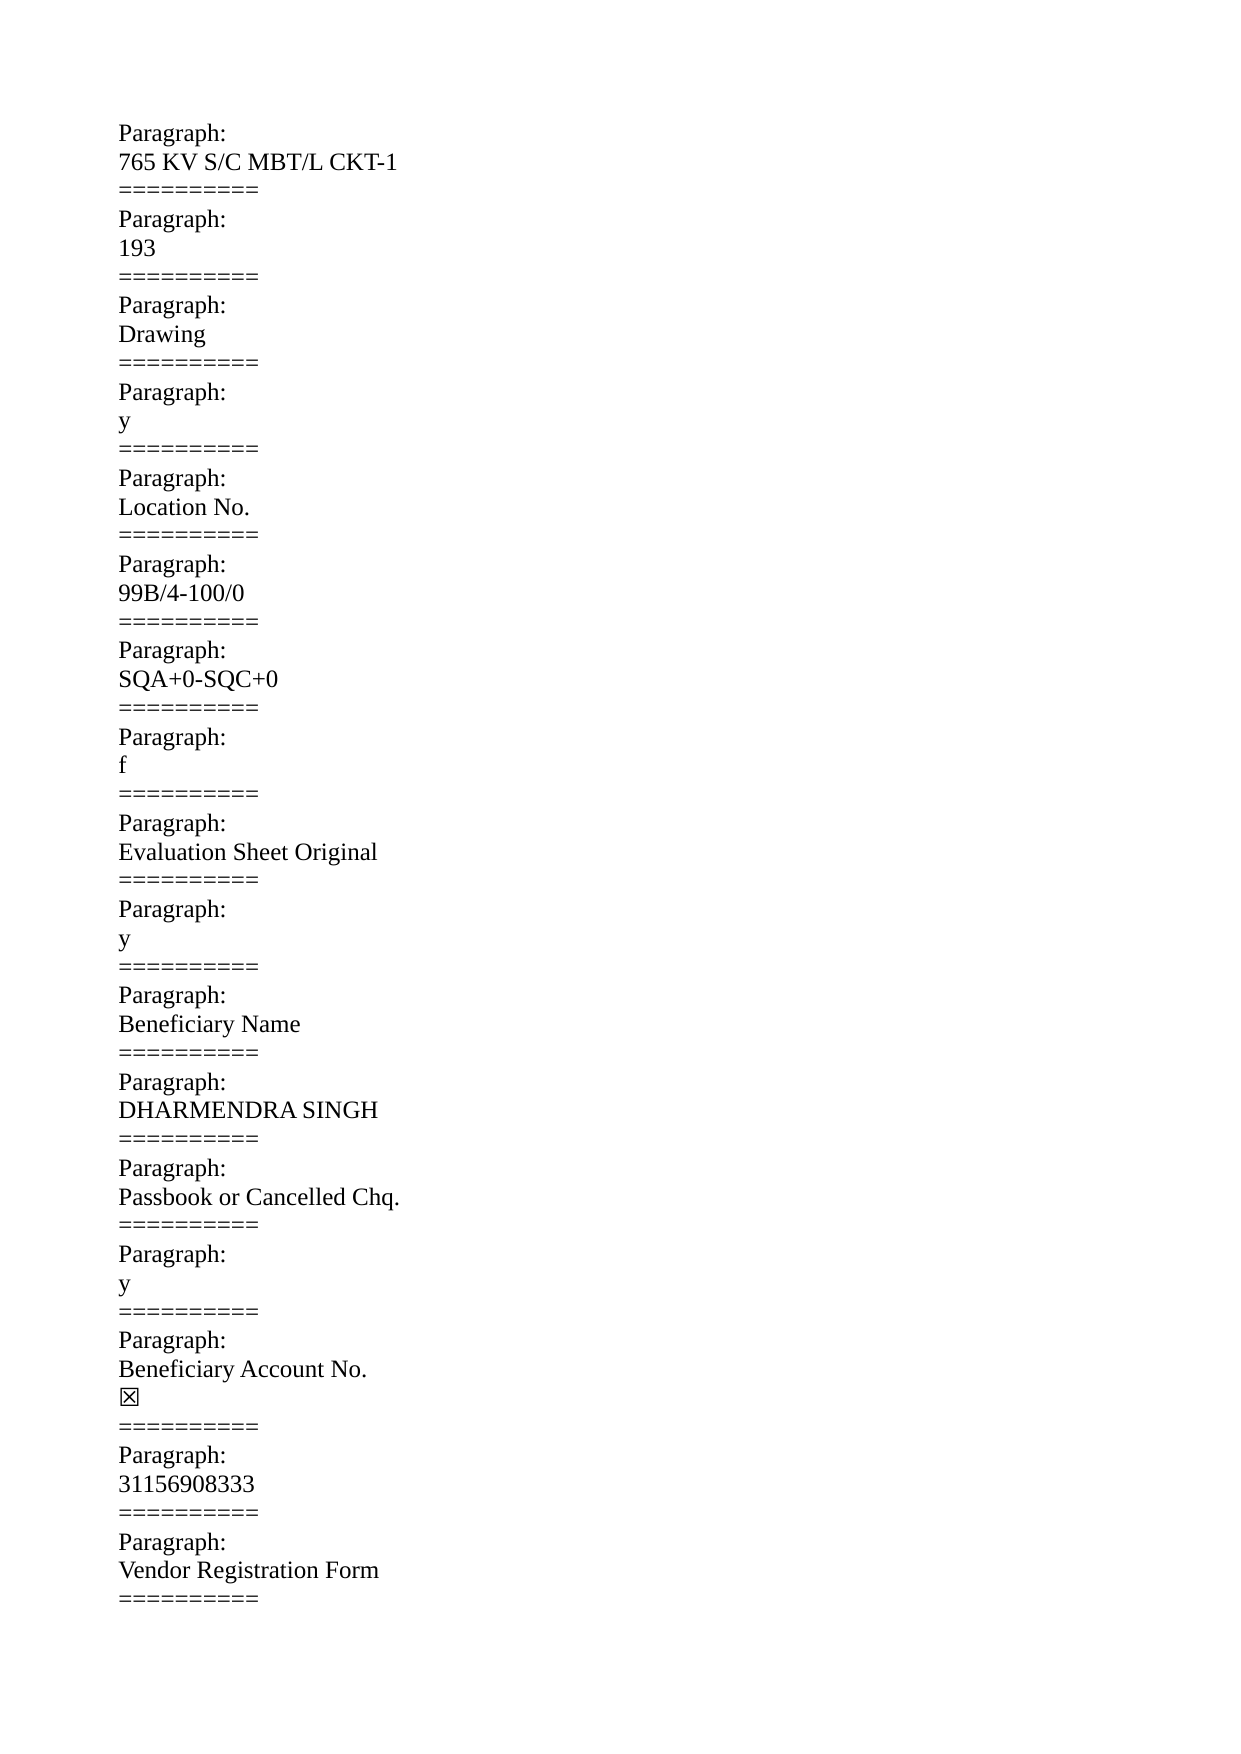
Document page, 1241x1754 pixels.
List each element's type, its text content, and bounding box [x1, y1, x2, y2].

text ========== [118, 176, 1122, 204]
text 765 KV S/C MBT/L CKT-1 [118, 147, 1122, 176]
text Paragraph: [118, 1067, 1122, 1096]
text ========== [118, 1124, 1122, 1153]
text Beneficiary Account No. [118, 1354, 1122, 1383]
text ========== [118, 1297, 1122, 1326]
text Drawing [118, 319, 1122, 348]
text y [118, 1268, 1122, 1297]
text DHARMENDRA SINGH [118, 1096, 1122, 1124]
text y [118, 923, 1122, 952]
text Passbook or Cancelled Chq. [118, 1182, 1122, 1211]
text ========== [118, 779, 1122, 808]
text Paragraph: [118, 981, 1122, 1009]
text Paragraph: [118, 463, 1122, 492]
text ☒ [118, 1383, 1122, 1412]
text 31156908333 [118, 1469, 1122, 1498]
text SQA+0-SQC+0 [118, 664, 1122, 693]
text Paragraph: [118, 636, 1122, 664]
text ========== [118, 1498, 1122, 1527]
text ========== [118, 1211, 1122, 1239]
text Paragraph: [118, 894, 1122, 923]
text Paragraph: [118, 722, 1122, 751]
text Paragraph: [118, 291, 1122, 319]
text Paragraph: [118, 549, 1122, 578]
text Paragraph: [118, 1239, 1122, 1268]
text Vendor Registration Form [118, 1556, 1122, 1584]
text ========== [118, 348, 1122, 377]
text Paragraph: [118, 377, 1122, 406]
text Paragraph: [118, 118, 1122, 147]
text Paragraph: [118, 1527, 1122, 1556]
text ========== [118, 1584, 1122, 1613]
text ========== [118, 866, 1122, 894]
text ========== [118, 521, 1122, 549]
text ========== [118, 434, 1122, 463]
text ========== [118, 693, 1122, 722]
text ========== [118, 1412, 1122, 1441]
text y [118, 406, 1122, 434]
text Evaluation Sheet Original [118, 837, 1122, 866]
text ========== [118, 607, 1122, 636]
text Location No. [118, 492, 1122, 521]
text Paragraph: [118, 204, 1122, 233]
text f [118, 751, 1122, 779]
text ========== [118, 1038, 1122, 1067]
text ========== [118, 262, 1122, 291]
text Beneficiary Name [118, 1009, 1122, 1038]
text 99B/4-100/0 [118, 578, 1122, 607]
text Paragraph: [118, 1441, 1122, 1469]
text Paragraph: [118, 1326, 1122, 1354]
text 193 [118, 233, 1122, 262]
text Paragraph: [118, 808, 1122, 837]
text Paragraph: [118, 1153, 1122, 1182]
text ========== [118, 952, 1122, 981]
